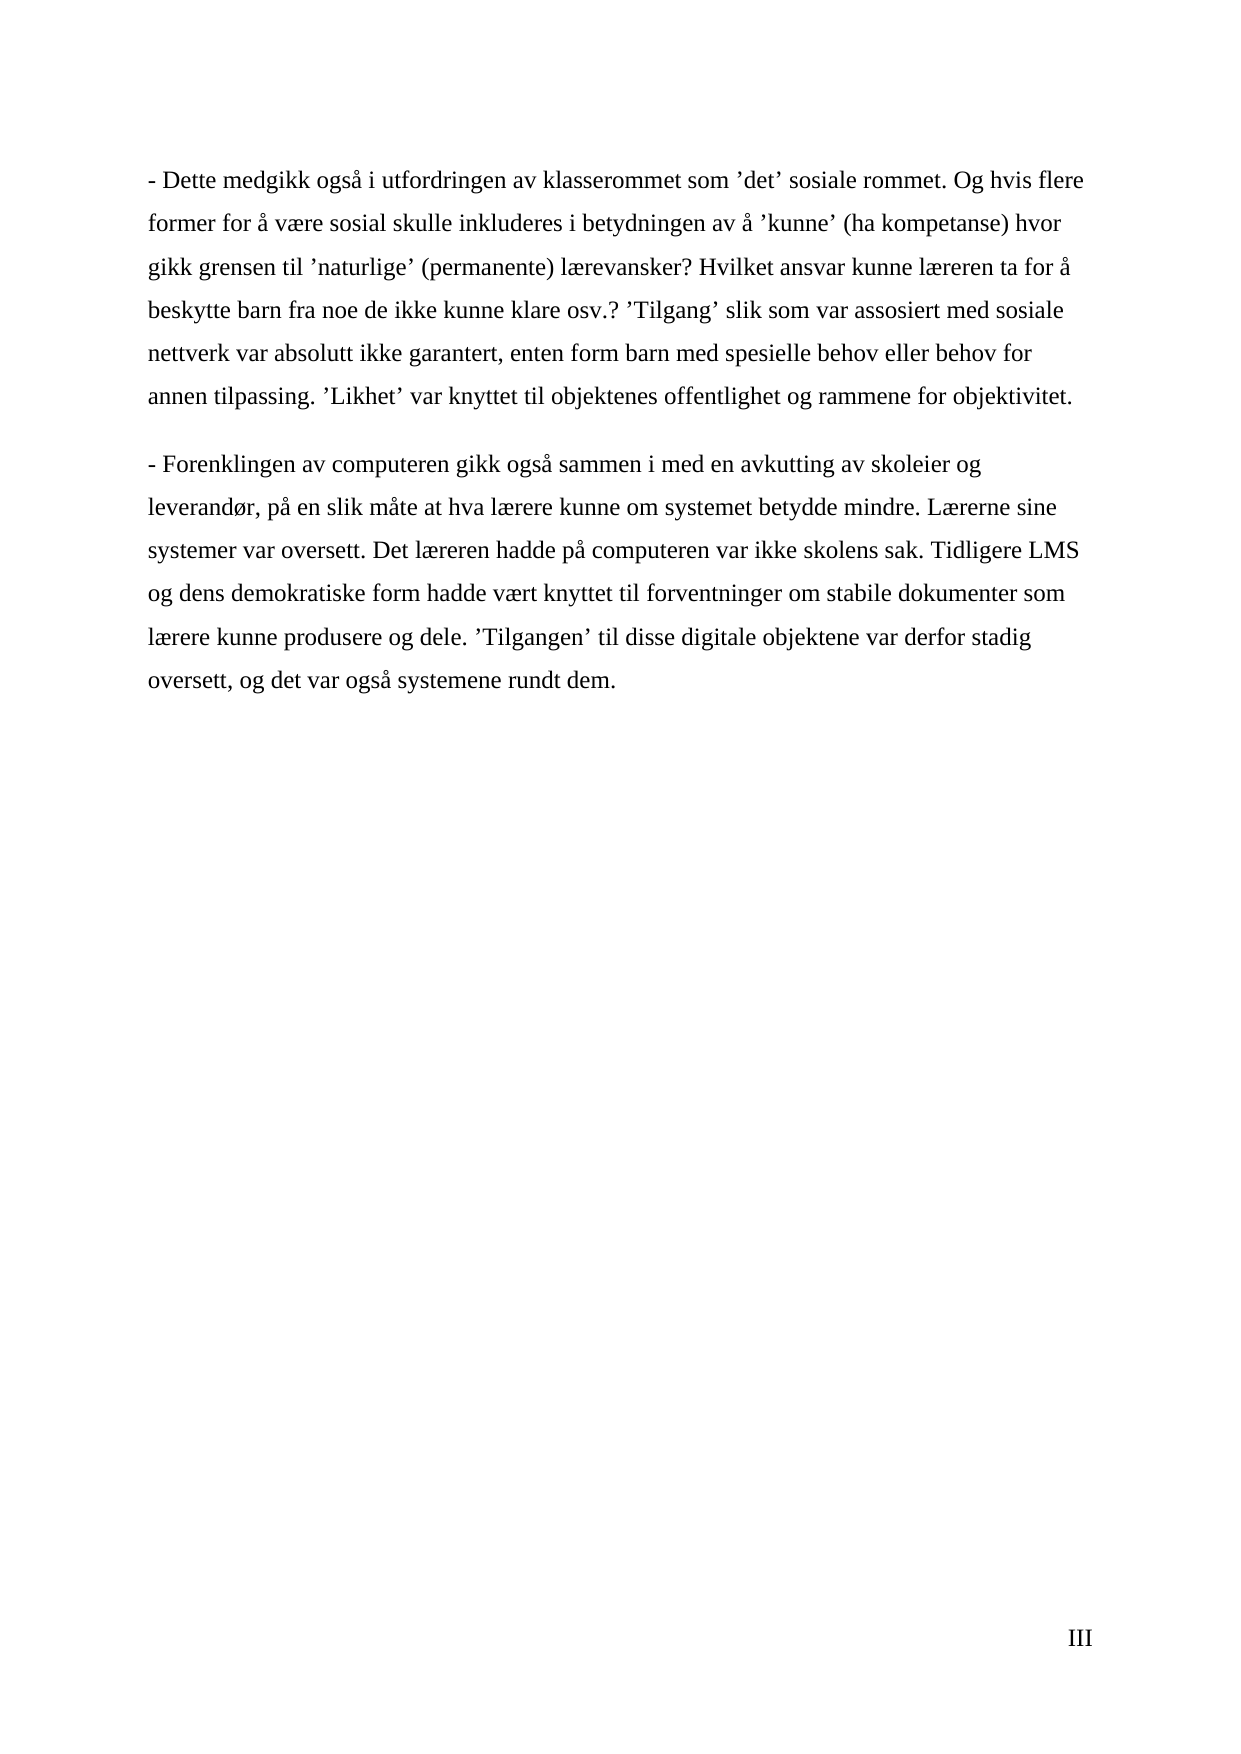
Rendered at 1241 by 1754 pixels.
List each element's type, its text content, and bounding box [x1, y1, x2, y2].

text - Dette medgikk også i utfordringen av klasserommet som ’det’ sosiale rommet. Og hvis flere former for å være sosial skulle inkluderes i betydningen av å ’kunne’ (ha kompetanse) hvor gikk grensen til ’naturlige’ (permanente) lærevansker? Hvilket ansvar kunne læreren ta for å beskytte barn fra noe de ikke kunne klare osv.? ’Tilgang’ slik som var assosiert med sosiale nettverk var absolutt ikke garantert, enten form barn med spesielle behov eller behov for annen tilpassing. ’Likhet’ var knyttet til objektenes offentlighet og rammene for objektivitet. [148, 165, 1092, 410]
text - Forenklingen av computeren gikk også sammen i med en avkutting av skoleier og leverandør, på en slik måte at hva lærere kunne om systemet betydde mindre. Lærerne sine systemer var oversett. Det læreren hadde på computeren var ikke skolens sak. Tidligere LMS og dens demokratiske form hadde vært knyttet til forventninger om stabile dokumenter som lærere kunne produsere og dele. ’Tilgangen’ til disse digitale objektene var derfor stadig oversett, og det var også systemene rundt dem. [148, 449, 1092, 693]
